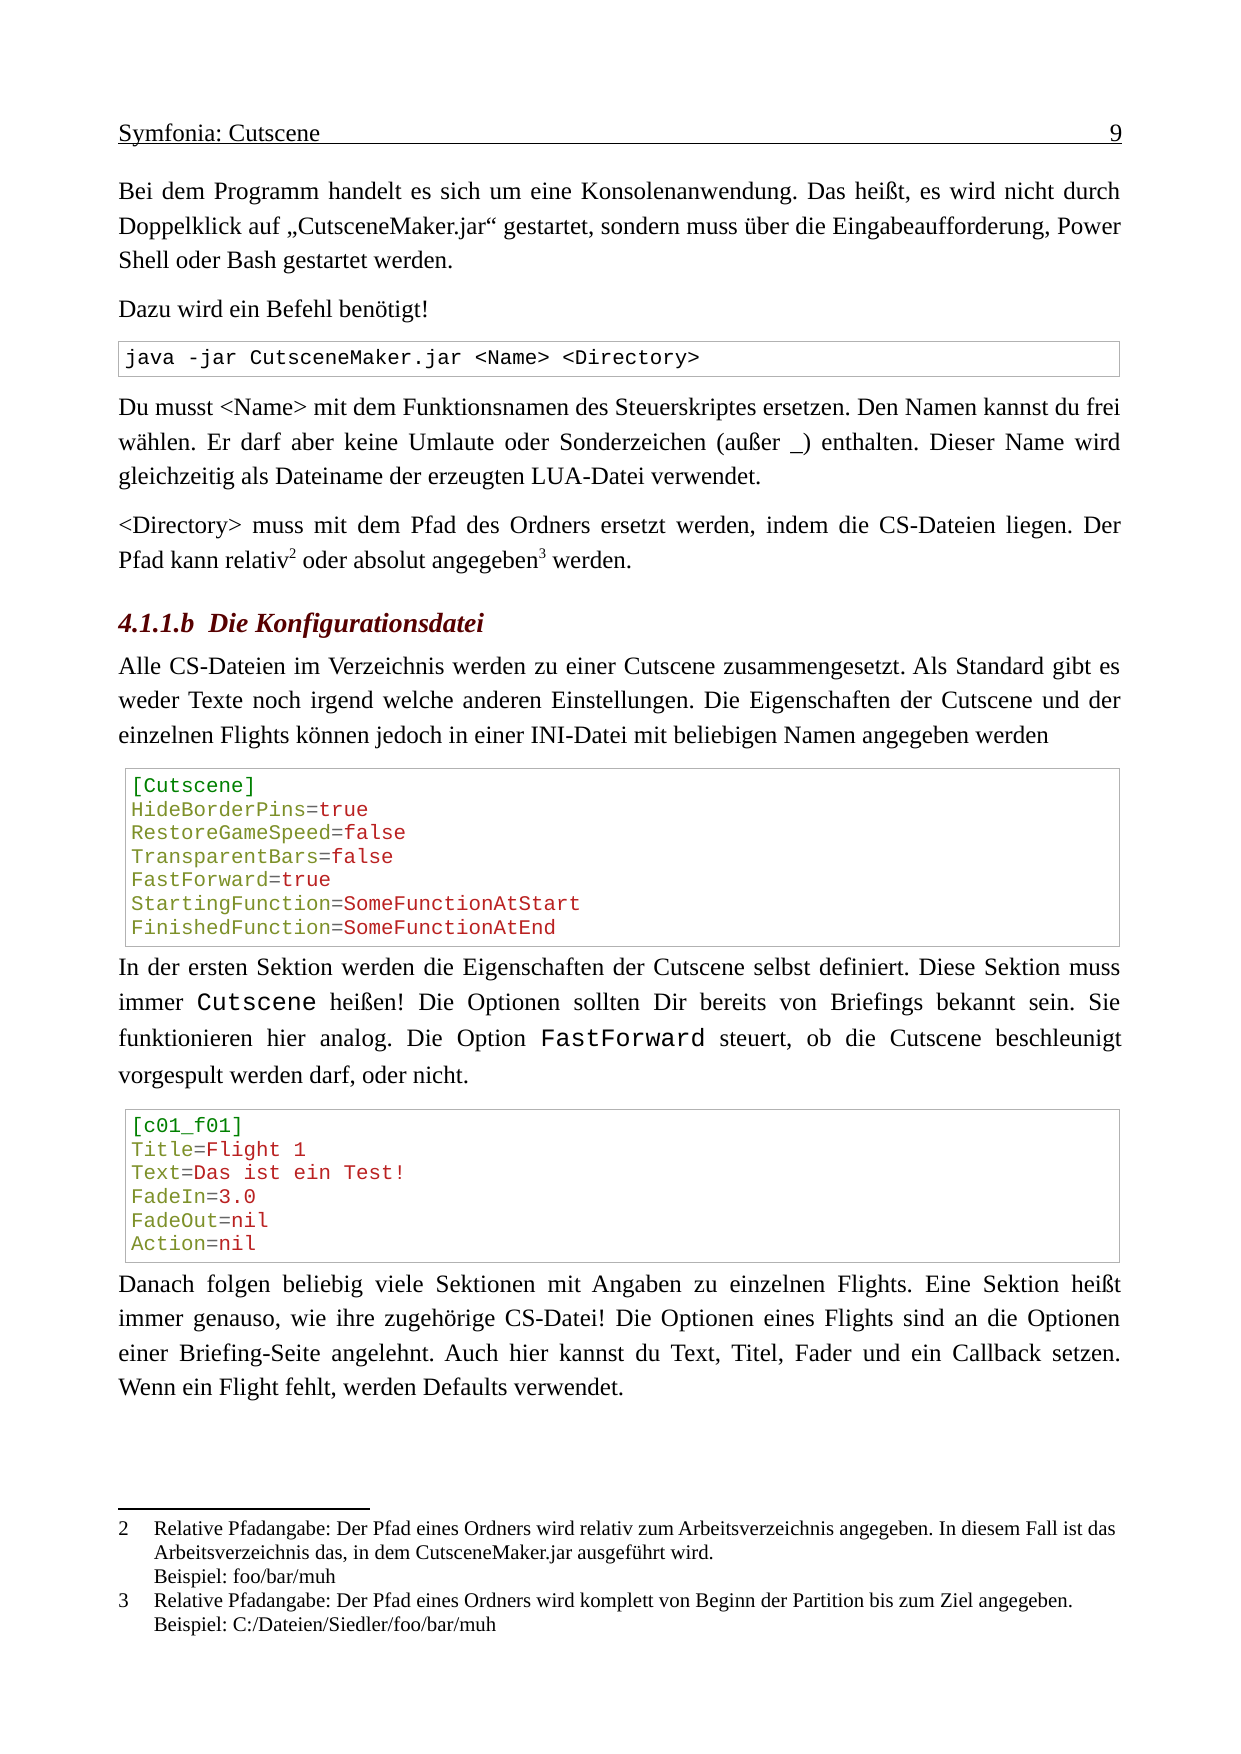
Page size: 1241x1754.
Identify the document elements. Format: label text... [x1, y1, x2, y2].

text In der ersten Sektion werden die Eigenschaften der Cutscene selbst definiert. Diese Sektion muss immer Cutscene heißen! Die Optionen sollten Dir bereits von Briefings bekannt sein. Sie funktionieren hier analog. Die Option FastForward steuert, ob die Cutscene beschleunigt vorgespult werden darf, oder nicht. [118, 769, 1122, 1089]
text Danach folgen beliebig viele Sektionen mit Angaben zu einzelnen Flights. Eine Sektion heißt immer genauso, wie ihre zugehörige CS-Datei! Die Optionen eines Flights sind an die Optionen einer Briefing-Seite angelehnt. Auch hier kannst du Text, Titel, Fader und ein Callback setzen. Wenn ein Flight fehlt, werden Defaults verwendet. [118, 1109, 1122, 1401]
subtitle Die Konfigurationsdatei [118, 607, 1122, 638]
text Du musst <Name> mit dem Funktionsnamen des Steuerskriptes ersetzen. Den Namen kannst du frei wählen. Er darf aber keine Umlaute oder Sonderzeichen (außer _) enthalten. Dieser Name wird gleichzeitig als Dateiname der erzeugten LUA-Datei verwendet. [118, 392, 1122, 490]
text Relative Pfadangabe: Der Pfad eines Ordners wird komplett von Beginn der Partition bis zum Ziel angegeben. Beispiel: C:/Dateien/Siedler/foo/bar/muh [118, 1588, 1122, 1636]
text Relative Pfadangabe: Der Pfad eines Ordners wird relativ zum Arbeitsverzeichnis angegeben. In diesem Fall ist das Arbeitsverzeichnis das, in dem CutsceneMaker.jar ausgeführt wird. Beispiel: foo/bar/muh [118, 1516, 1122, 1588]
text Alle CS-Dateien im Verzeichnis werden zu einer Cutscene zusammengesetzt. Als Standard gibt es weder Texte noch irgend welche anderen Einstellungen. Die Eigenschaften der Cutscene und der einzelnen Flights können jedoch in einer INI-Datei mit beliebigen Namen angegeben werden [118, 651, 1122, 749]
text <Directory> muss mit dem Pfad des Ordners ersetzt werden, indem die CS-Dateien liegen. Der Pfad kann relativ oder absolut angegeben werden. [118, 511, 1122, 574]
text Bei dem Programm handelt es sich um eine Konsolenanwendung. Das heißt, es wird nicht durch Doppelklick auf „CutsceneMaker.jar“ gestartet, sondern muss über die Eingabeaufforderung, Power Shell oder Bash gestartet werden. [118, 176, 1122, 274]
text Dazu wird ein Befehl benötigt! [118, 294, 1122, 323]
